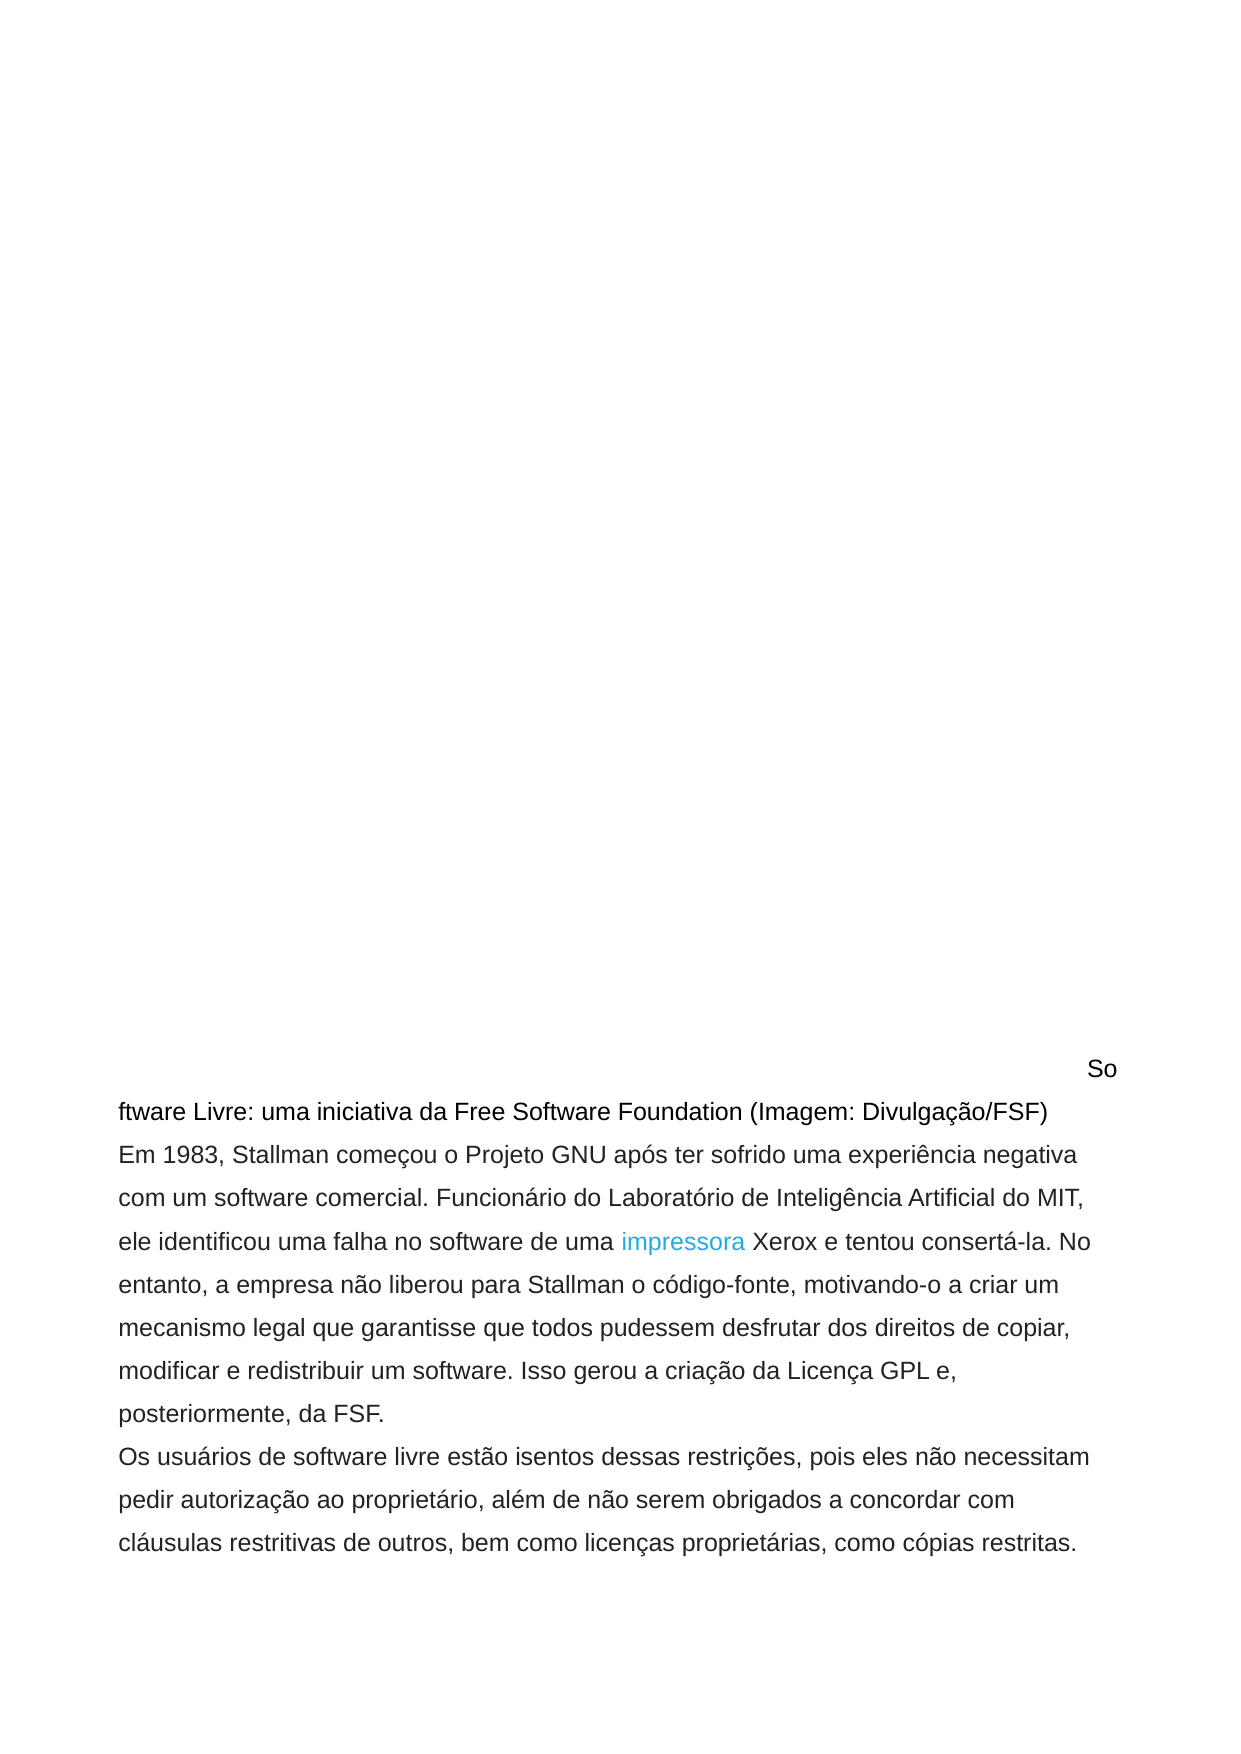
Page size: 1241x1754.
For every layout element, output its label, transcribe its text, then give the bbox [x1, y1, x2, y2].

text Em 1983, Stallman começou o Projeto GNU após ter sofrido uma experiência negativa com um software comercial. Funcionário do Laboratório de Inteligência Artificial do MIT, ele identificou uma falha no software de uma impressora Xerox e tentou consertá-la. No entanto, a empresa não liberou para Stallman o código-fonte, motivando-o a criar um mecanismo legal que garantisse que todos pudessem desfrutar dos direitos de copiar, modificar e redistribuir um software. Isso gerou a criação da Licença GPL e, posteriormente, da FSF. [118, 1140, 1122, 1428]
text Software Livre: uma iniciativa da Free Software Foundation (Imagem: Divulgação/FSF) [118, 118, 1122, 1126]
text Os usuários de software livre estão isentos dessas restrições, pois eles não necessitam pedir autorização ao proprietário, além de não serem obrigados a concordar com cláusulas restritivas de outros, bem como licenças proprietárias, como cópias restritas. [118, 1442, 1122, 1557]
